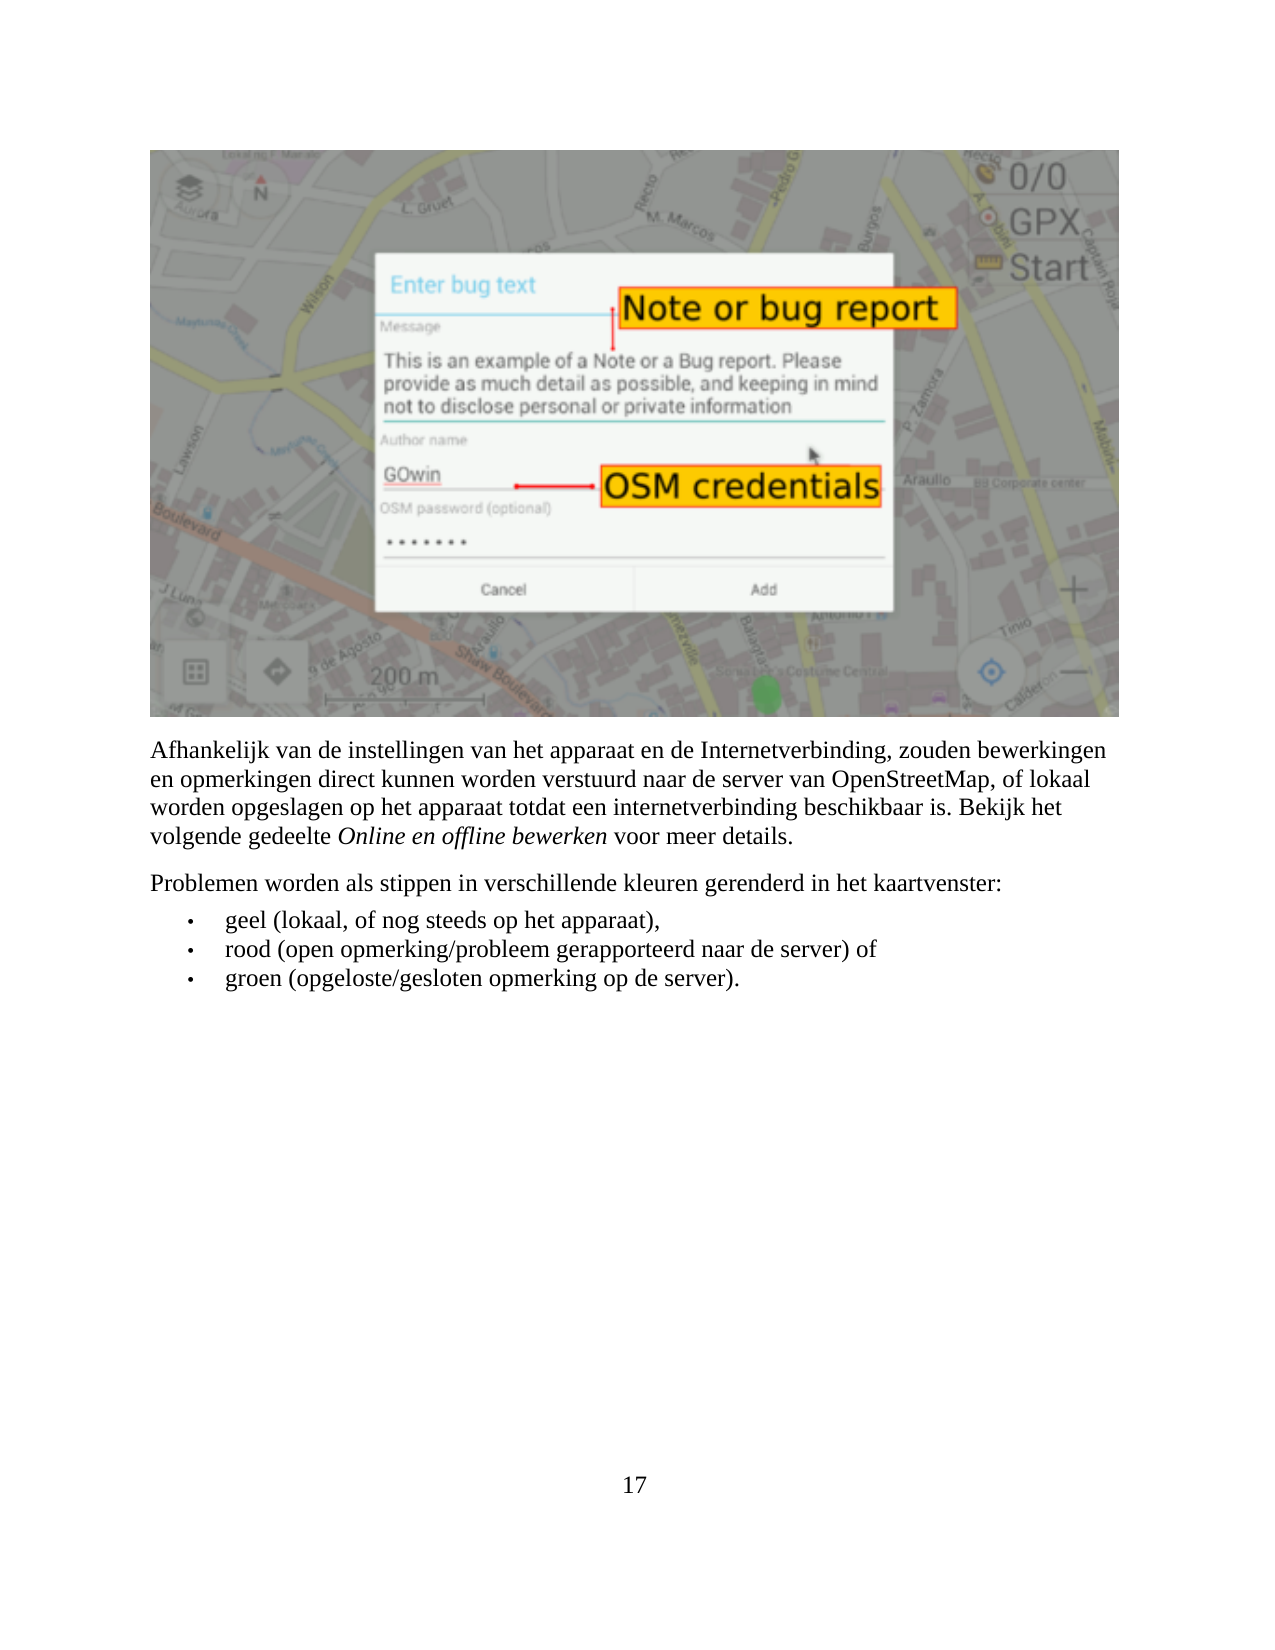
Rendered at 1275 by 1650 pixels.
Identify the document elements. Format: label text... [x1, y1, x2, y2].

list rood (open opmerking/probleem gerapporteerd naar de server) of [187, 934, 1125, 963]
picture [150, 150, 1119, 717]
list geel (lokaal, of nog steeds op het apparaat), [187, 906, 1125, 934]
text Afhankelijk van de instellingen van het apparaat en de Internetverbinding, zouden bewerkingen en opmerkingen direct kunnen worden verstuurd naar de server van OpenStreetMap, of lokaal worden opgeslagen op het apparaat totdat een internetverbinding beschikbaar is. Bekijk het volgende gedeelte Online en offline bewerken voor meer details. [150, 735, 1125, 850]
text Problemen worden als stippen in verschillende kleuren gerenderd in het kaartvenster: [150, 868, 1125, 897]
list groen (opgeloste/gesloten opmerking op de server). [187, 963, 1125, 992]
